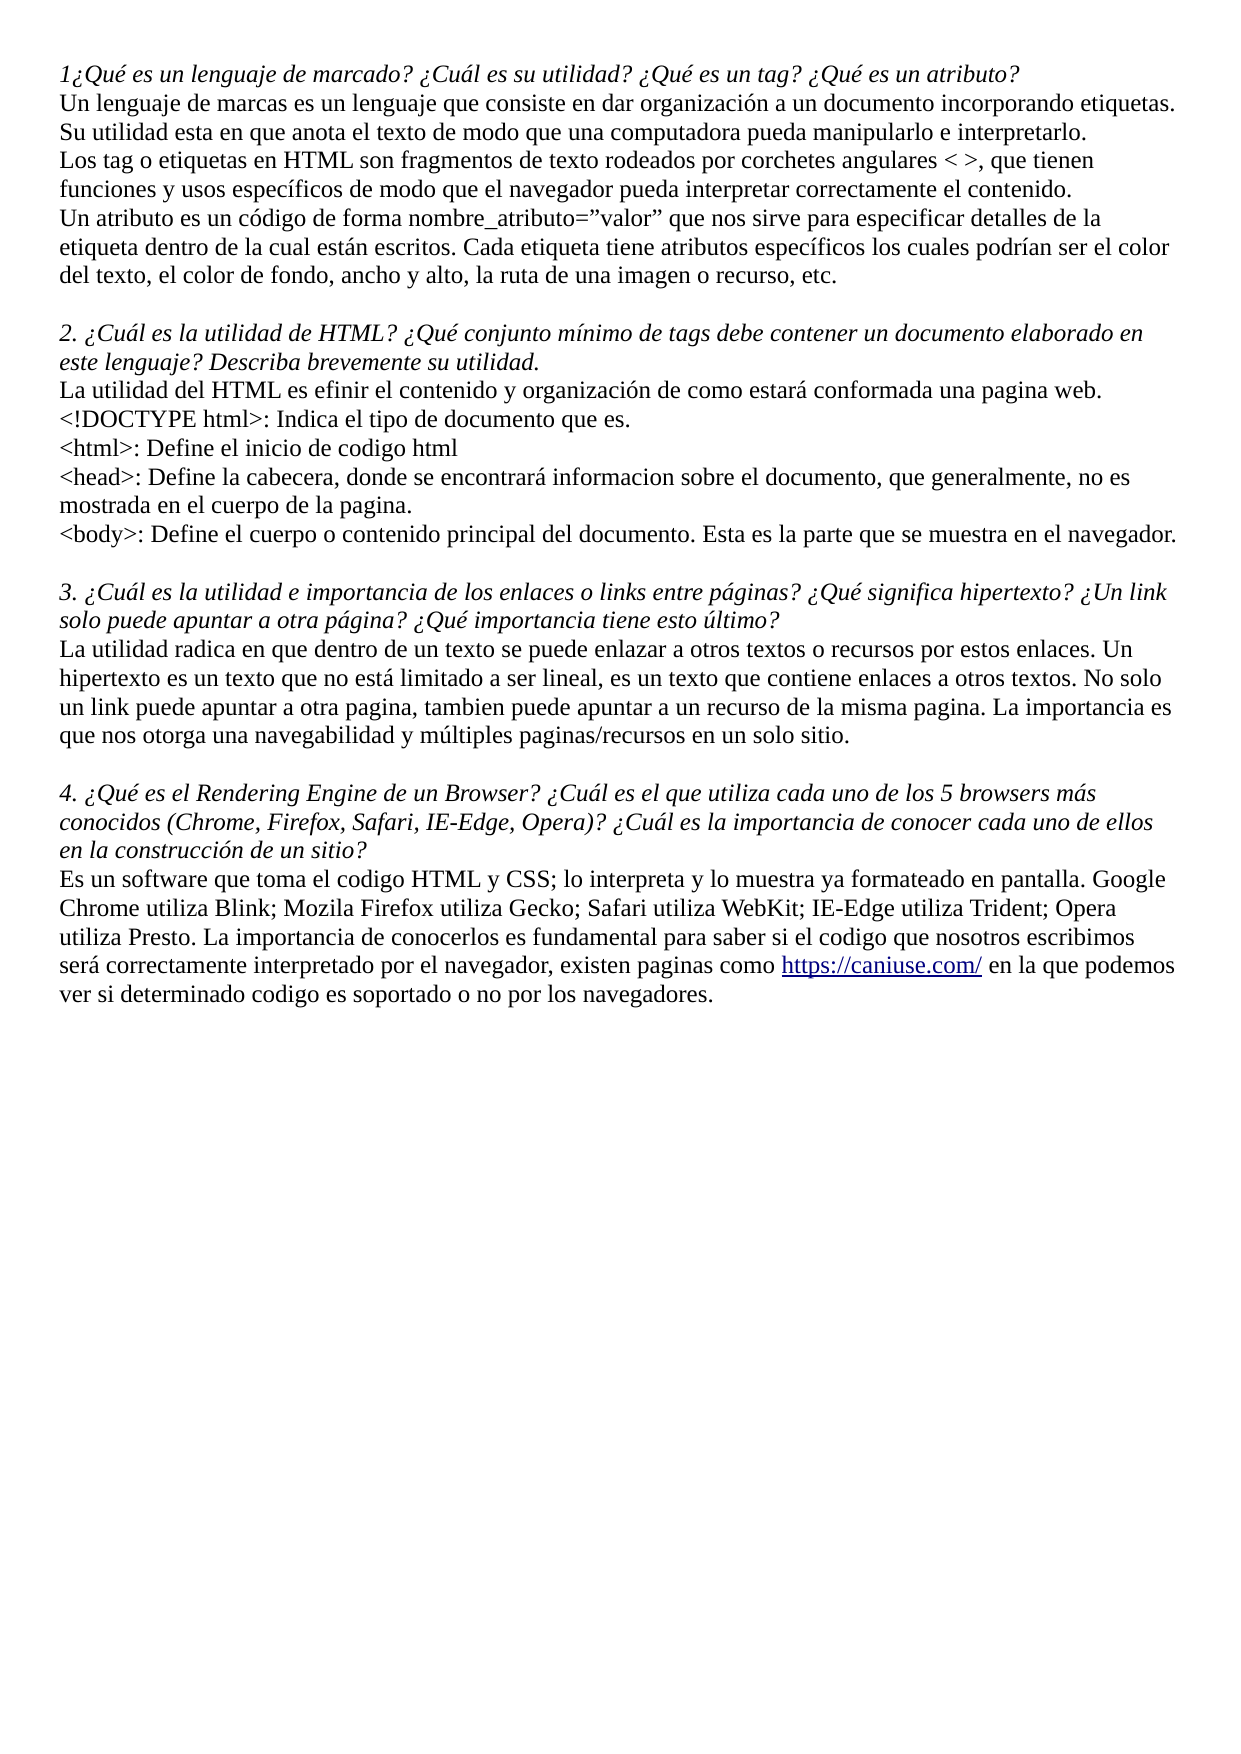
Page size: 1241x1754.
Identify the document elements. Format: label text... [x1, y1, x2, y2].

text <head>: Define la cabecera, donde se encontrará informacion sobre el documento, que generalmente, no es mostrada en el cuerpo de la pagina. [59, 462, 1181, 519]
text <html>: Define el inicio de codigo html [59, 433, 1181, 462]
text Los tag o etiquetas en HTML son fragmentos de texto rodeados por corchetes angulares < >, que tienen funciones y usos específicos de modo que el navegador pueda interpretar correctamente el contenido. [59, 145, 1181, 203]
text La utilidad del HTML es efinir el contenido y organización de como estará conformada una pagina web. [59, 375, 1181, 404]
text Es un software que toma el codigo HTML y CSS; lo interpreta y lo muestra ya formateado en pantalla. Google Chrome utiliza Blink; Mozila Firefox utiliza Gecko; Safari utiliza WebKit; IE-Edge utiliza Trident; Opera utiliza Presto. La importancia de conocerlos es fundamental para saber si el codigo que nosotros escribimos será correctamente interpretado por el navegador, existen paginas como https://caniuse.com/ en la que podemos ver si determinado codigo es soportado o no por los navegadores. [59, 864, 1181, 1008]
text <body>: Define el cuerpo o contenido principal del documento. Esta es la parte que se muestra en el navegador. [59, 519, 1181, 548]
text 4. ¿Qué es el Rendering Engine de un Browser? ¿Cuál es el que utiliza cada uno de los 5 browsers más conocidos (Chrome, Firefox, Safari, IE-Edge, Opera)? ¿Cuál es la importancia de conocer cada uno de ellos en la construcción de un sitio? [59, 778, 1181, 864]
text <!DOCTYPE html>: Indica el tipo de documento que es. [59, 404, 1181, 433]
text Un atributo es un código de forma nombre_atributo=”valor” que nos sirve para especificar detalles de la etiqueta dentro de la cual están escritos. Cada etiqueta tiene atributos específicos los cuales podrían ser el color del texto, el color de fondo, ancho y alto, la ruta de una imagen o recurso, etc. [59, 203, 1181, 289]
text 2. ¿Cuál es la utilidad de HTML? ¿Qué conjunto mínimo de tags debe contener un documento elaborado en este lenguaje? Describa brevemente su utilidad. [59, 318, 1181, 375]
text La utilidad radica en que dentro de un texto se puede enlazar a otros textos o recursos por estos enlaces. Un hipertexto es un texto que no está limitado a ser lineal, es un texto que contiene enlaces a otros textos. No solo un link puede apuntar a otra pagina, tambien puede apuntar a un recurso de la misma pagina. La importancia es que nos otorga una navegabilidad y múltiples paginas/recursos en un solo sitio. [59, 634, 1181, 749]
text 3. ¿Cuál es la utilidad e importancia de los enlaces o links entre páginas? ¿Qué significa hipertexto? ¿Un link solo puede apuntar a otra página? ¿Qué importancia tiene esto último? [59, 577, 1181, 634]
text 1¿Qué es un lenguaje de marcado? ¿Cuál es su utilidad? ¿Qué es un tag? ¿Qué es un atributo? [59, 59, 1181, 88]
text Un lenguaje de marcas es un lenguaje que consiste en dar organización a un documento incorporando etiquetas. Su utilidad esta en que anota el texto de modo que una computadora pueda manipularlo e interpretarlo. [59, 88, 1181, 145]
